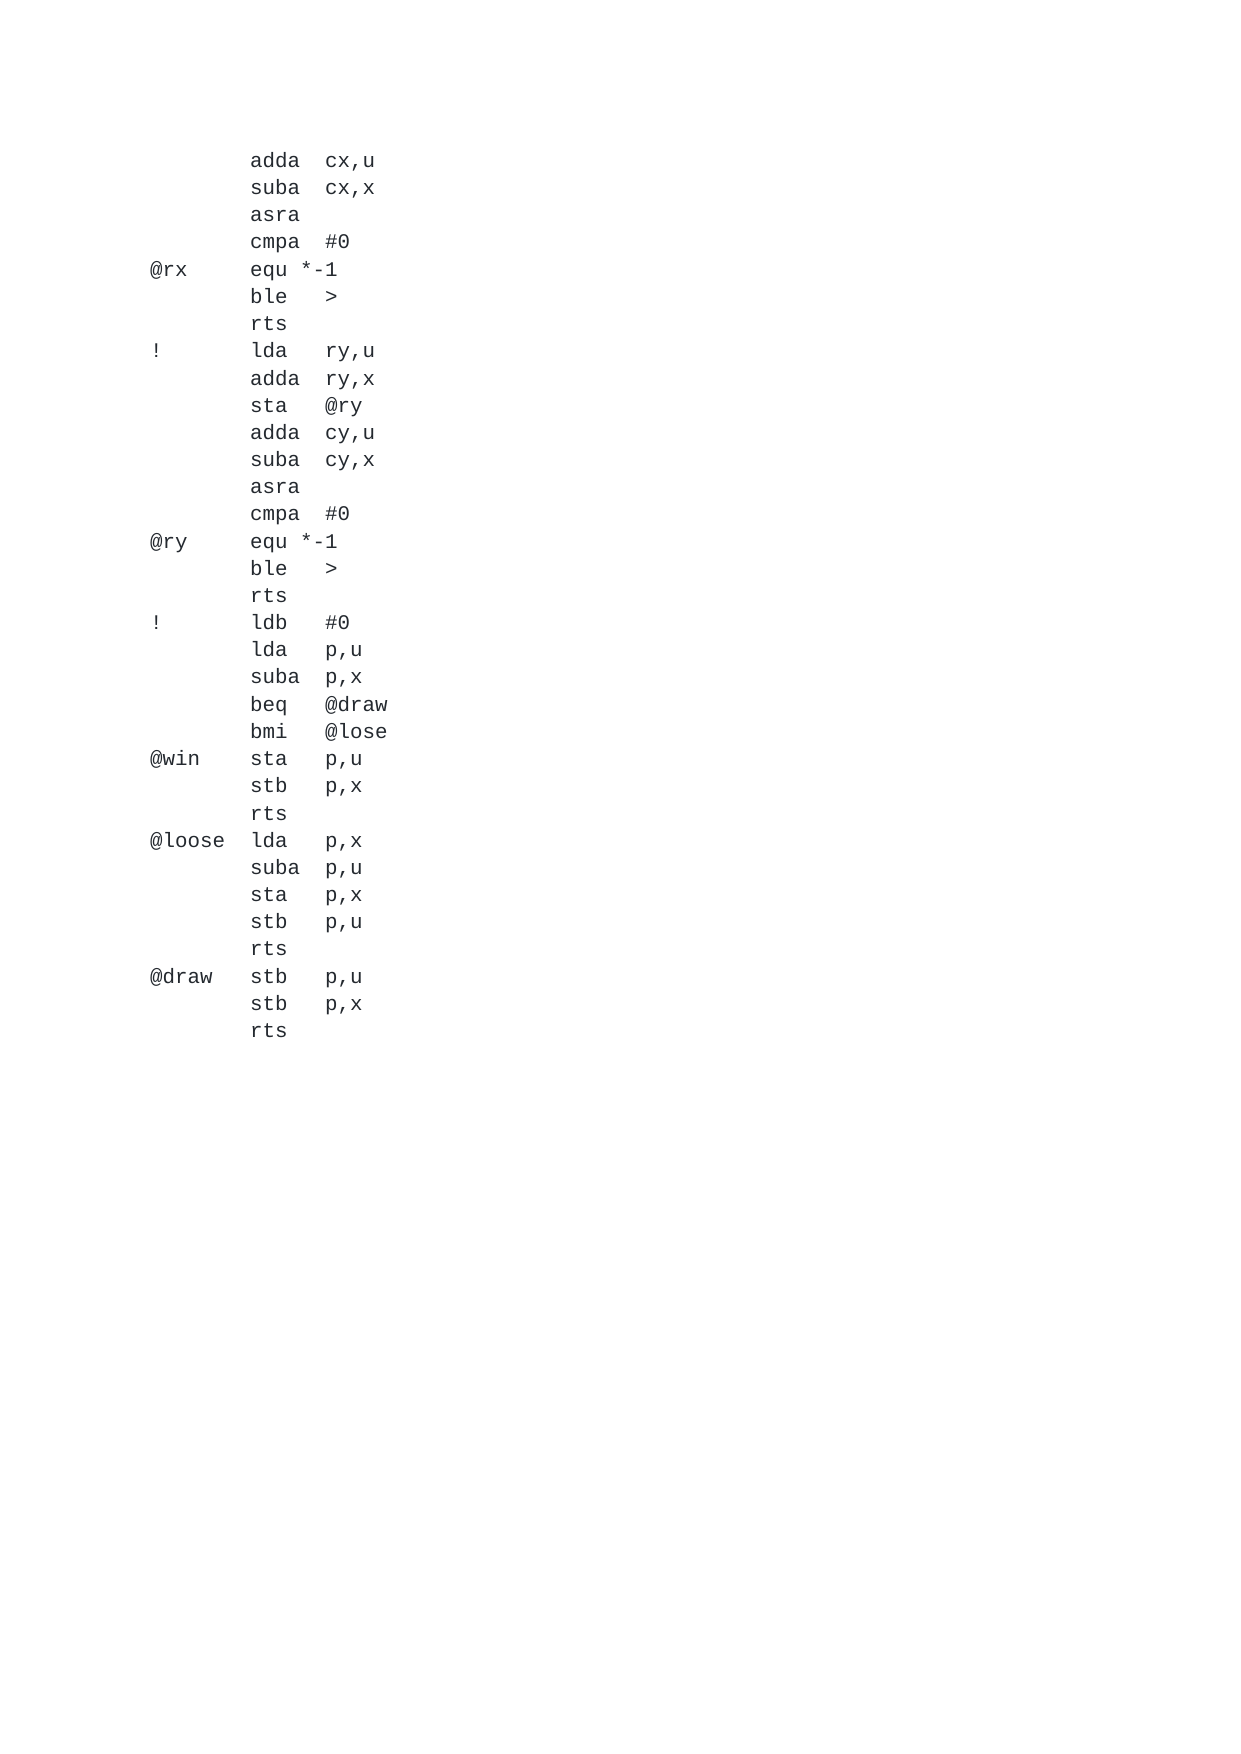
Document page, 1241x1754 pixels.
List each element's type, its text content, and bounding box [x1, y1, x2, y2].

text ! lda ry,u [150, 340, 1090, 364]
text ble > [150, 286, 1090, 309]
text rts [150, 1020, 1090, 1044]
text ble > [150, 558, 1090, 581]
text adda cy,u [150, 422, 1090, 446]
text adda cx,u [150, 150, 1090, 174]
text rts [150, 938, 1090, 962]
text asra [150, 476, 1090, 500]
text @ry equ *-1 [150, 531, 1090, 554]
text @rx equ *-1 [150, 259, 1090, 282]
text rts [150, 585, 1090, 609]
text suba p,x [150, 667, 1090, 690]
text rts [150, 802, 1090, 826]
text beq @draw [150, 694, 1090, 717]
text @win sta p,u [150, 748, 1090, 772]
text bmi @lose [150, 721, 1090, 744]
text ! ldb #0 [150, 612, 1090, 636]
text cmpa #0 [150, 503, 1090, 527]
text sta @ry [150, 395, 1090, 418]
text stb p,x [150, 993, 1090, 1016]
text sta p,x [150, 884, 1090, 908]
text suba p,u [150, 857, 1090, 881]
text cmpa #0 [150, 232, 1090, 255]
text suba cx,x [150, 177, 1090, 201]
text asra [150, 204, 1090, 228]
text rts [150, 313, 1090, 337]
text stb p,x [150, 775, 1090, 799]
text suba cy,x [150, 449, 1090, 473]
text adda ry,x [150, 367, 1090, 391]
text @loose lda p,x [150, 830, 1090, 853]
text lda p,u [150, 639, 1090, 663]
text @draw stb p,u [150, 966, 1090, 989]
text stb p,u [150, 911, 1090, 935]
